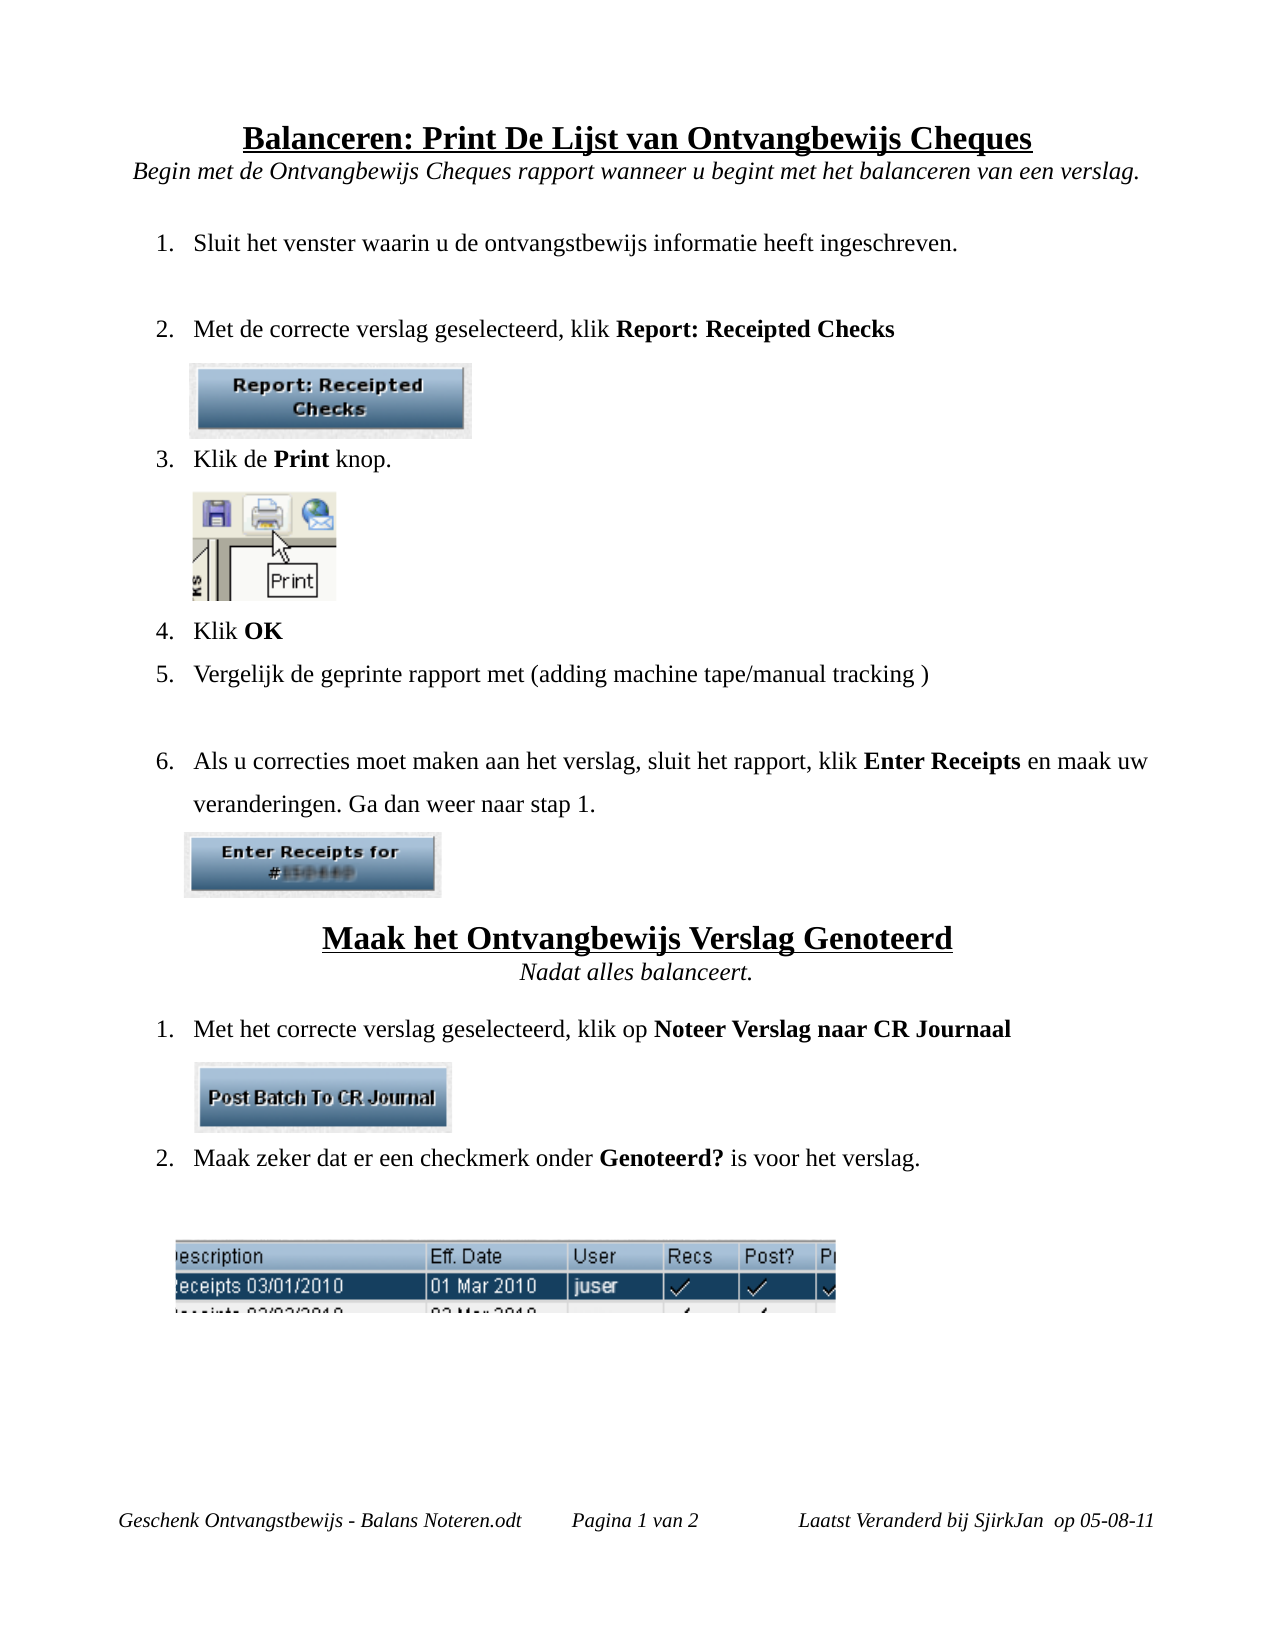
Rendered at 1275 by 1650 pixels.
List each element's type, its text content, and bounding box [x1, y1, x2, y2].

list Vergelijk de geprinte rapport met (adding machine tape/manual tracking ) [156, 659, 1157, 688]
list Maak zeker dat er een checkmerk onder Genoteerd? is voor het verslag. [156, 1143, 1157, 1172]
picture [194, 1062, 453, 1133]
picture [192, 491, 337, 601]
picture [189, 363, 472, 439]
list Als u correcties moet maken aan het verslag, sluit het rapport, klik Enter Receipts en maak uw veranderingen. Ga dan weer naar stap 1. [156, 746, 1157, 818]
picture [175, 1239, 836, 1313]
list Sluit het venster waarin u de ontvangstbewijs informatie heeft ingeschreven. [156, 228, 1157, 257]
list Met de correcte verslag geselecteerd, klik Report: Receipted Checks [156, 314, 1157, 343]
list Klik de Print knop. [156, 444, 1157, 473]
text Balanceren: Print De Lijst van Ontvangbewijs Cheques [118, 118, 1157, 156]
text Nadat alles balanceert. [118, 957, 1157, 985]
list Met het correcte verslag geselecteerd, klik op Noteer Verslag naar CR Journaal [156, 1014, 1157, 1043]
text Begin met de Ontvangbewijs Cheques rapport wanneer u begint met het balanceren van een verslag. [118, 156, 1157, 185]
list Klik OK [156, 616, 1157, 645]
picture [183, 832, 442, 898]
list Maak het Ontvangbewijs Verslag Genoteerd [118, 918, 1157, 957]
